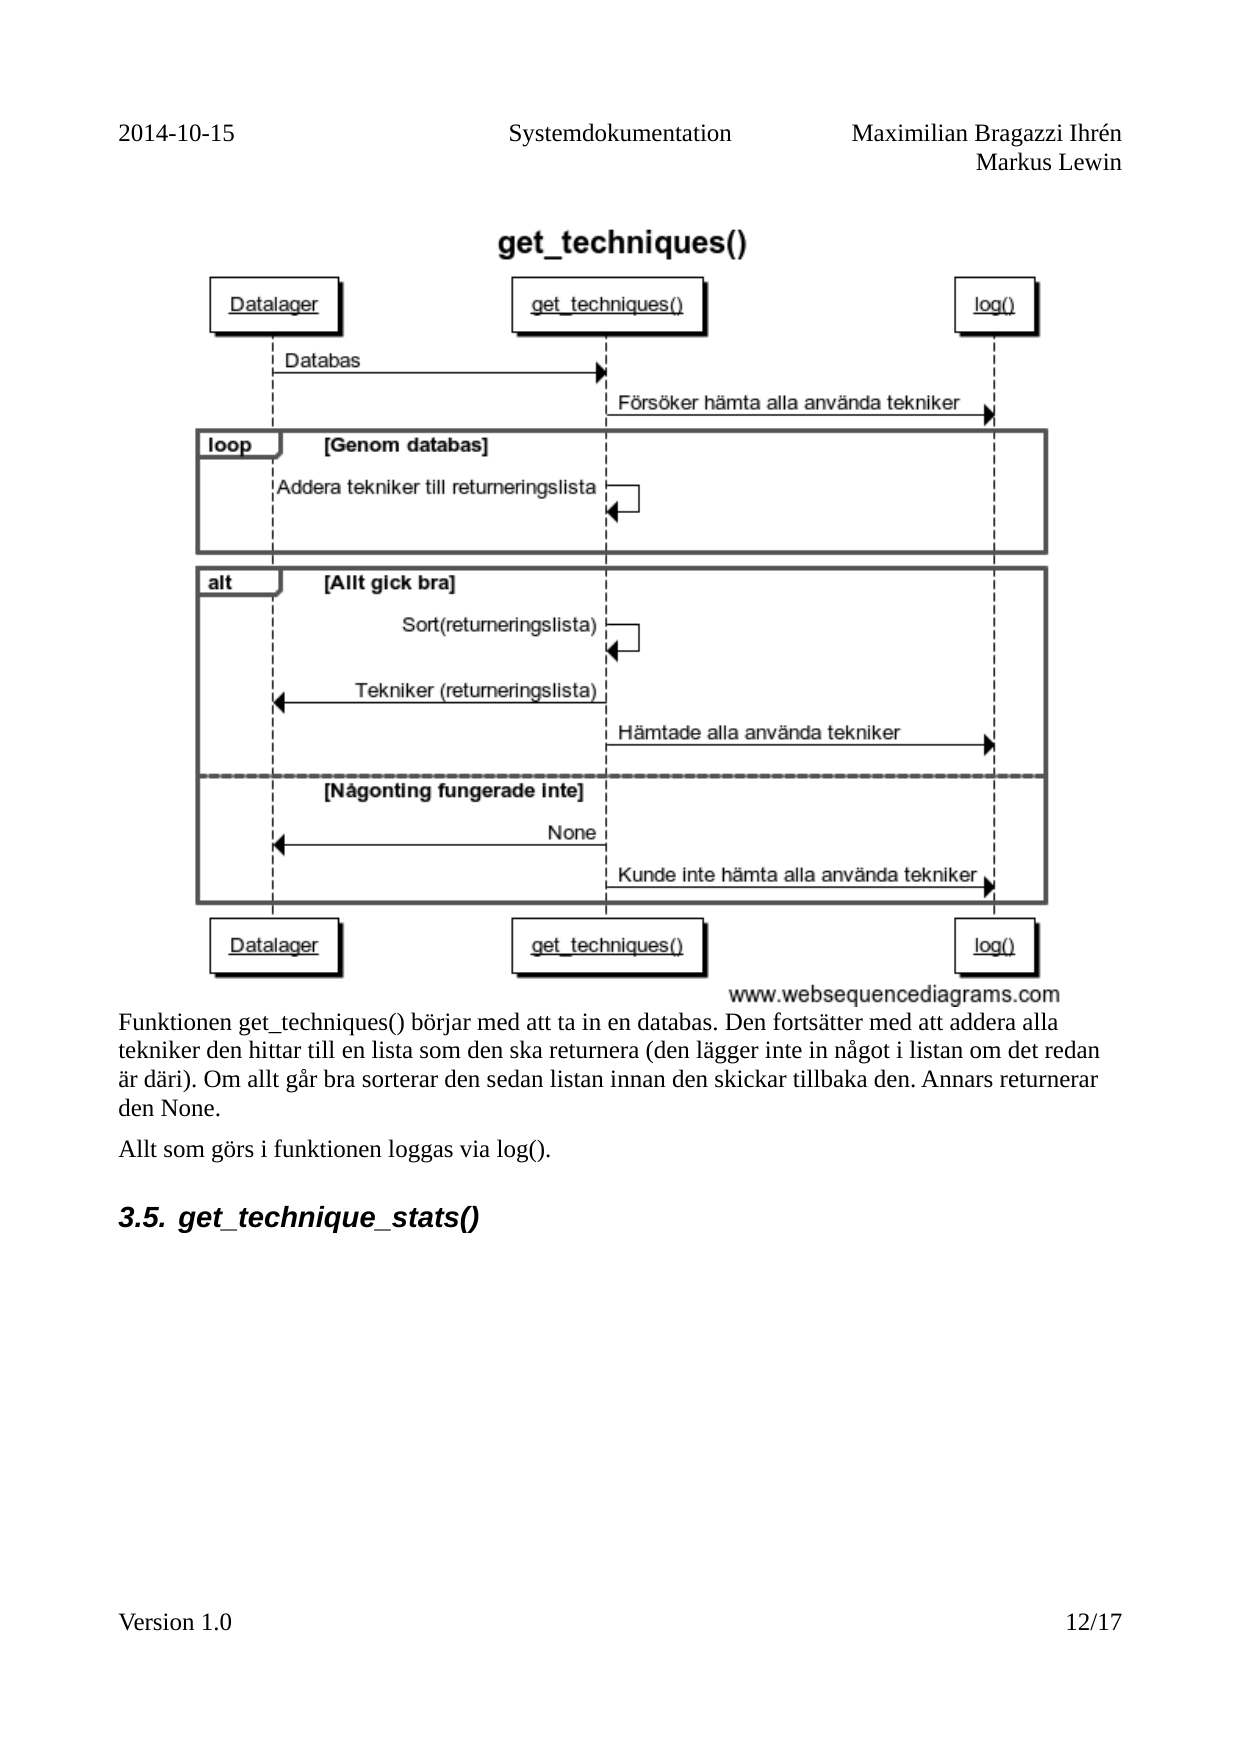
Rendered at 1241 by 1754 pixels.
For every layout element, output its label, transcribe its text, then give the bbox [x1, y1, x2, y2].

text Allt som görs i funktionen loggas via log(). [118, 1134, 1122, 1163]
subtitle get_technique_stats() [118, 1200, 1122, 1234]
picture [180, 205, 1060, 1007]
text Funktionen get_techniques() börjar med att ta in en databas. Den fortsätter med att addera alla tekniker den hittar till en lista som den ska returnera (den lägger inte in något i listan om det redan är däri). Om allt går bra sorterar den sedan listan innan den skickar tillbaka den. Annars returnerar den None. [118, 205, 1122, 1122]
